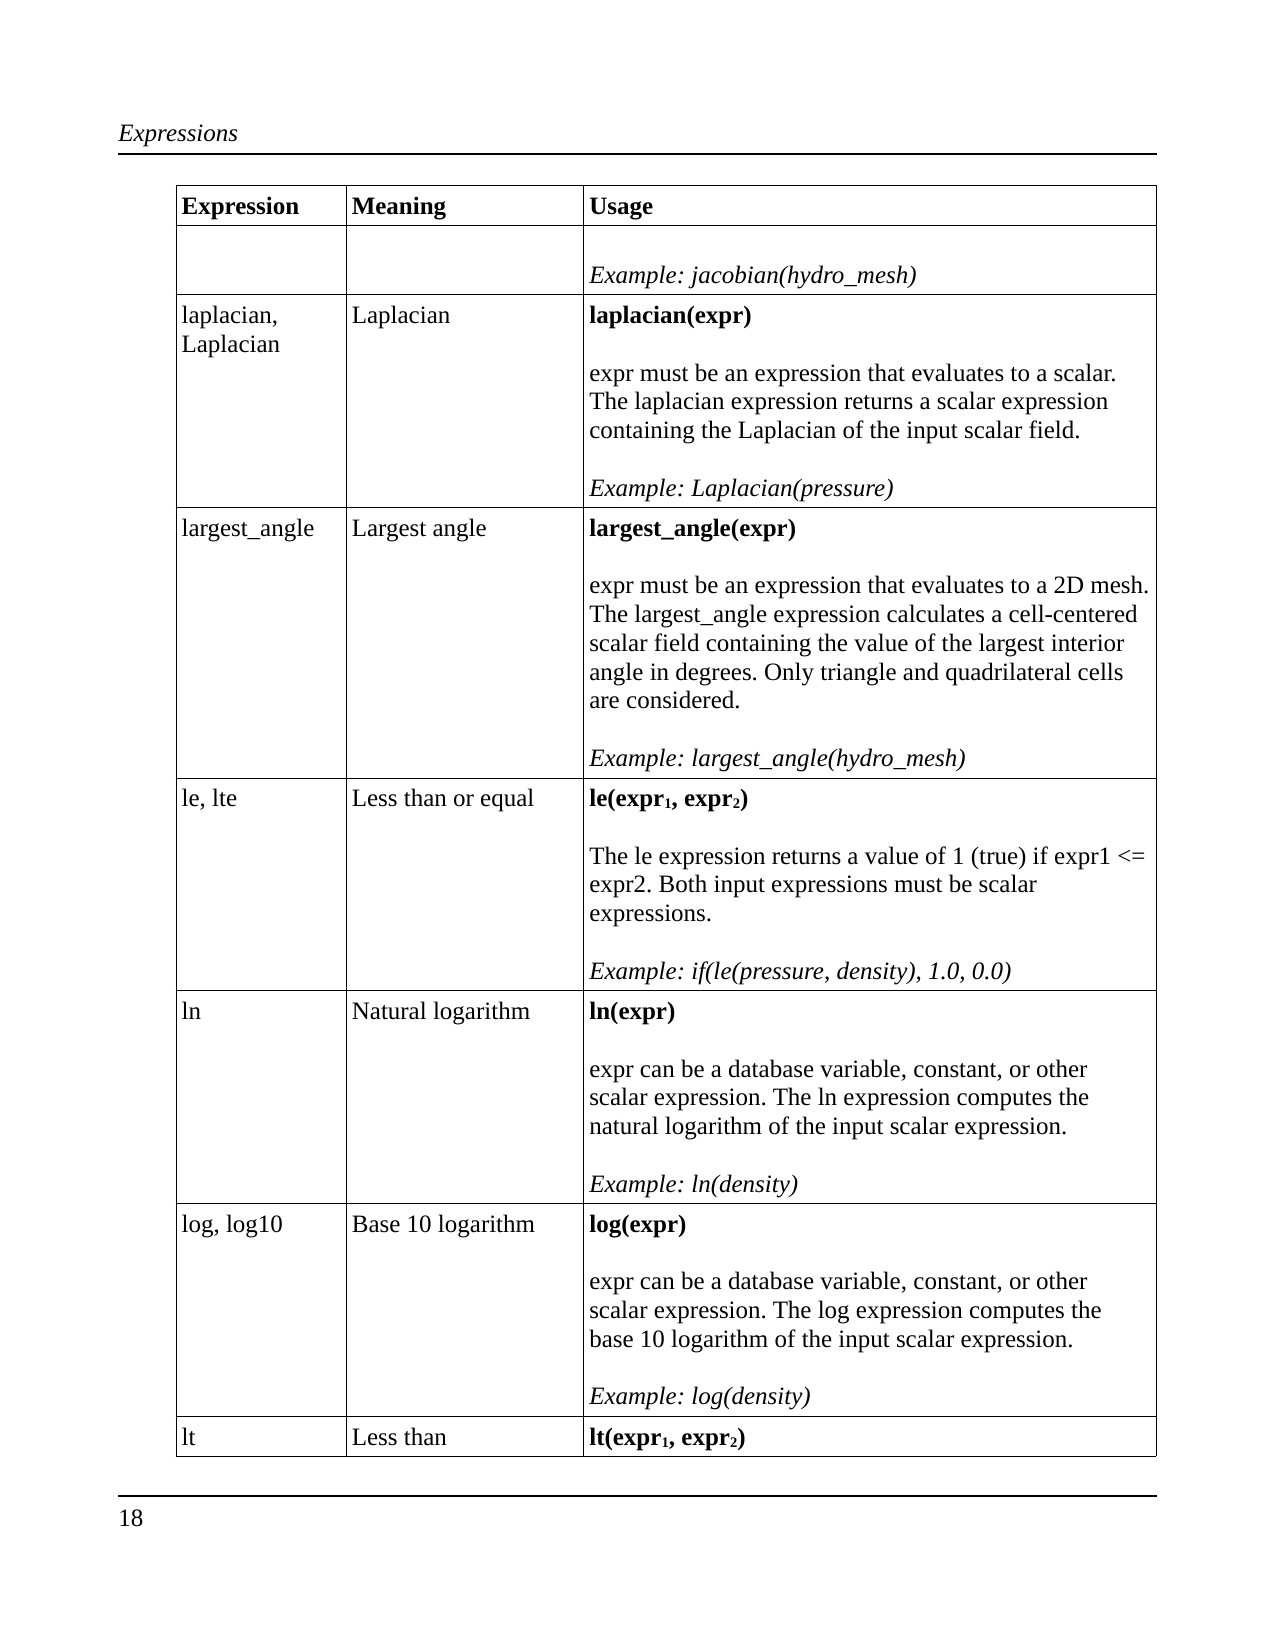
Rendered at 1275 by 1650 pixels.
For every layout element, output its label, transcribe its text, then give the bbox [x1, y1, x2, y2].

table_cell Laplacian [347, 295, 583, 507]
table_cell ln(expr) expr can be a database variable, constant, or other scalar expression. The ln expression computes the natural logarithm of the input scalar expression. Example: ln(density) [584, 991, 1156, 1203]
table_cell lt [177, 1417, 346, 1456]
table_cell Less than or equal [347, 779, 583, 990]
table_cell lt(expr1, expr2) [584, 1417, 1156, 1456]
table_cell log(expr) expr can be a database variable, constant, or other scalar expression. The log expression computes the base 10 logarithm of the input scalar expression. Example: log(density) [584, 1204, 1156, 1416]
table_cell Example: jacobian(hydro_mesh) [584, 226, 1156, 294]
table_cell laplacian, Laplacian [177, 295, 346, 507]
table_header Usage [584, 186, 1156, 225]
table_cell [347, 226, 583, 294]
table_cell laplacian(expr) expr must be an expression that evaluates to a scalar. The laplacian expression returns a scalar expression containing the Laplacian of the input scalar field. Example: Laplacian(pressure) [584, 295, 1156, 507]
table_cell Natural logarithm [347, 991, 583, 1203]
table_cell largest_angle [177, 508, 346, 777]
table_cell ln [177, 991, 346, 1203]
table_cell le(expr1, expr2) The le expression returns a value of 1 (true) if expr1 <= expr2. Both input expressions must be scalar expressions. Example: if(le(pressure, density), 1.0, 0.0) [584, 779, 1156, 990]
table_cell Base 10 logarithm [347, 1204, 583, 1416]
table_cell le, lte [177, 779, 346, 990]
table_cell largest_angle(expr) expr must be an expression that evaluates to a 2D mesh. The largest_angle expression calculates a cell-centered scalar field containing the value of the largest interior angle in degrees. Only triangle and quadrilateral cells are considered. Example: largest_angle(hydro_mesh) [584, 508, 1156, 777]
table_header Meaning [347, 186, 583, 225]
table_cell [177, 226, 346, 294]
table_header Expression [177, 186, 346, 225]
table_cell log, log10 [177, 1204, 346, 1416]
table_cell Less than [347, 1417, 583, 1456]
table_cell Largest angle [347, 508, 583, 777]
